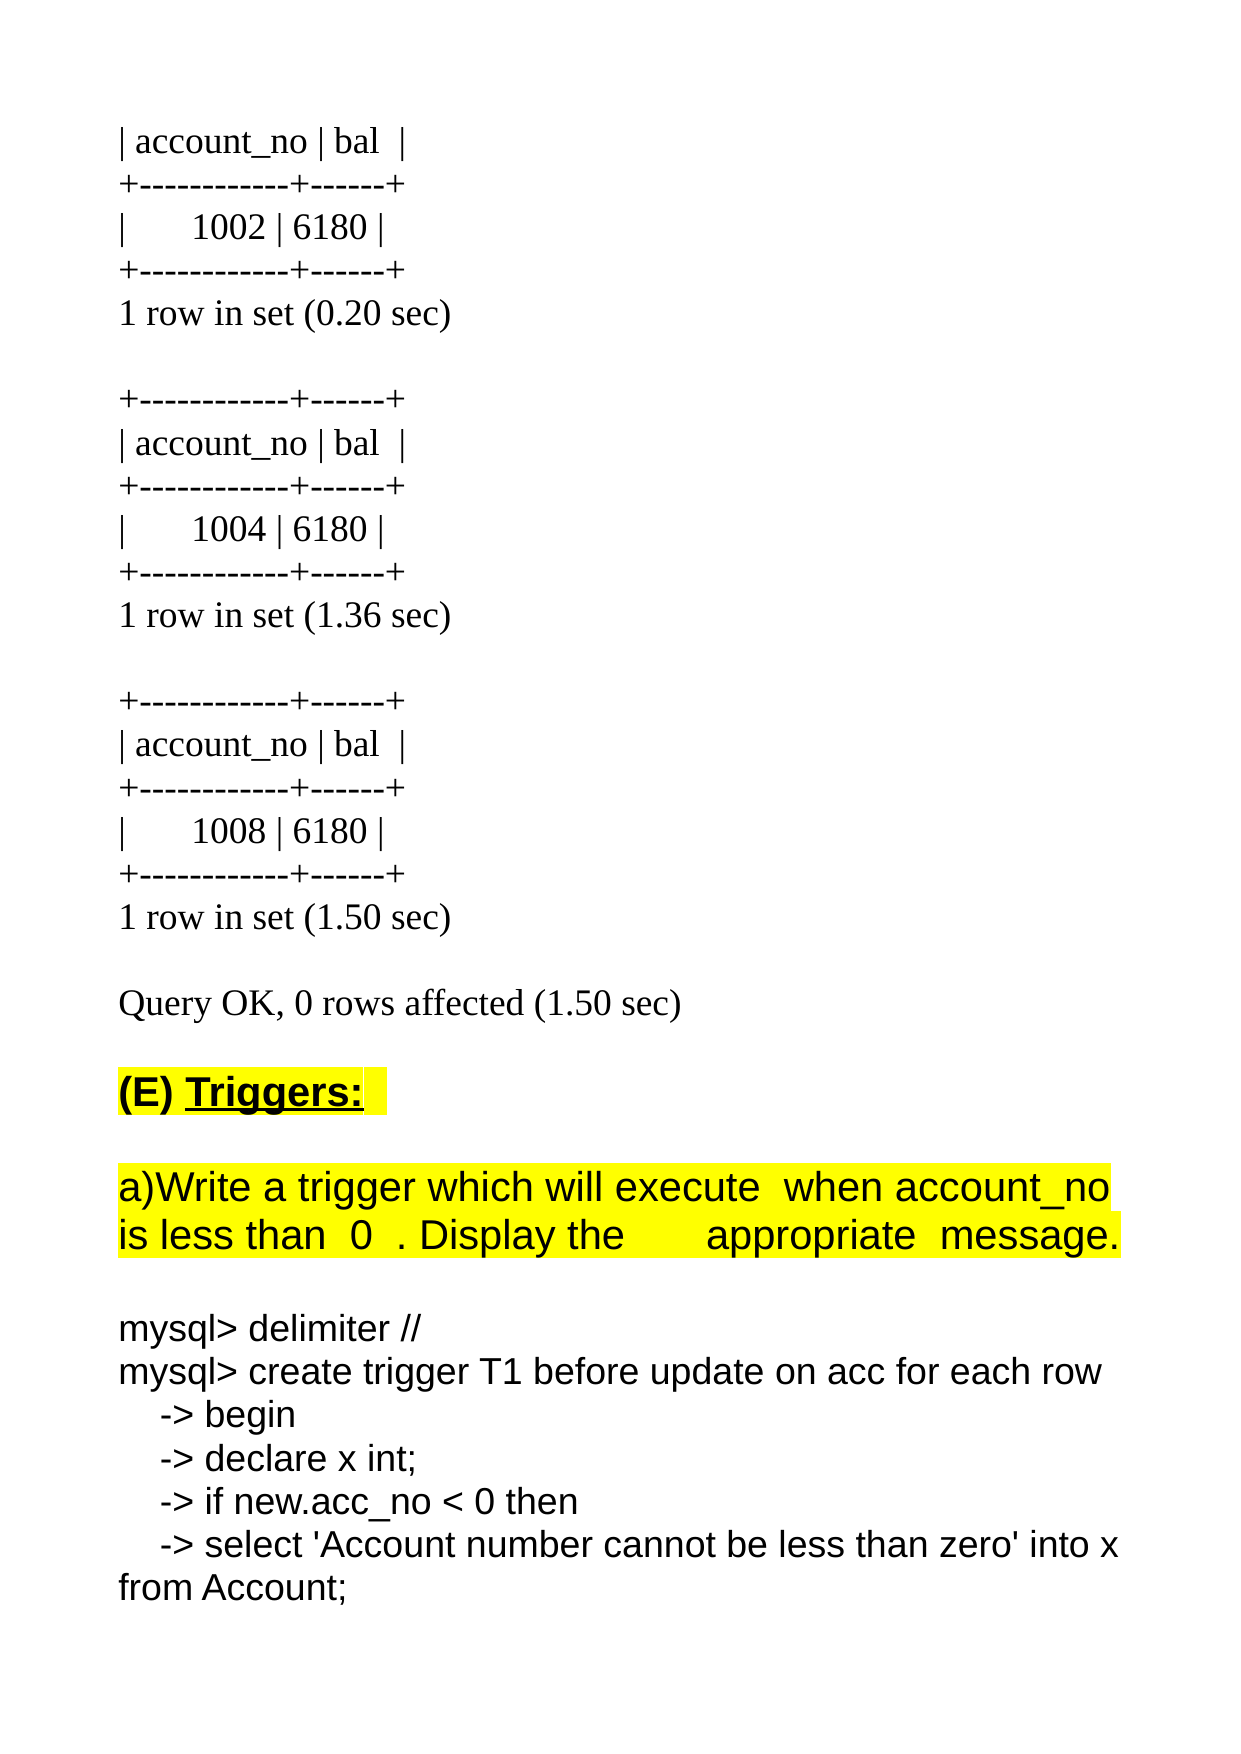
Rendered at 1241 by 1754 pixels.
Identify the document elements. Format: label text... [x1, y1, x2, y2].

text +------------+------+ [118, 463, 1122, 506]
text +------------+------+ [118, 549, 1122, 592]
text +------------+------+ [118, 851, 1122, 894]
text | 1002 | 6180 | [118, 204, 1122, 247]
text +------------+------+ [118, 247, 1122, 291]
text | 1008 | 6180 | [118, 808, 1122, 851]
text mysql> delimiter // [118, 1306, 1122, 1349]
text a)Write a trigger which will execute when account_no is less than 0 . Display the appropriate message. [118, 1163, 1122, 1258]
text -> begin [118, 1393, 1122, 1436]
text Query OK, 0 rows affected (1.50 sec) [118, 981, 1122, 1024]
text 1 row in set (1.36 sec) [118, 592, 1122, 636]
text 1 row in set (0.20 sec) [118, 291, 1122, 334]
text +------------+------+ [118, 161, 1122, 204]
text +------------+------+ [118, 377, 1122, 420]
text | account_no | bal | [118, 118, 1122, 161]
text | 1004 | 6180 | [118, 506, 1122, 549]
text +------------+------+ [118, 765, 1122, 808]
text (E) Triggers: [118, 1067, 1122, 1115]
text | account_no | bal | [118, 722, 1122, 765]
text +------------+------+ [118, 679, 1122, 722]
text -> if new.acc_no < 0 then [118, 1479, 1122, 1522]
text -> declare x int; [118, 1436, 1122, 1479]
text | account_no | bal | [118, 420, 1122, 463]
text -> select 'Account number cannot be less than zero' into x from Account; [118, 1522, 1122, 1608]
text mysql> create trigger T1 before update on acc for each row [118, 1349, 1122, 1393]
text 1 row in set (1.50 sec) [118, 894, 1122, 937]
